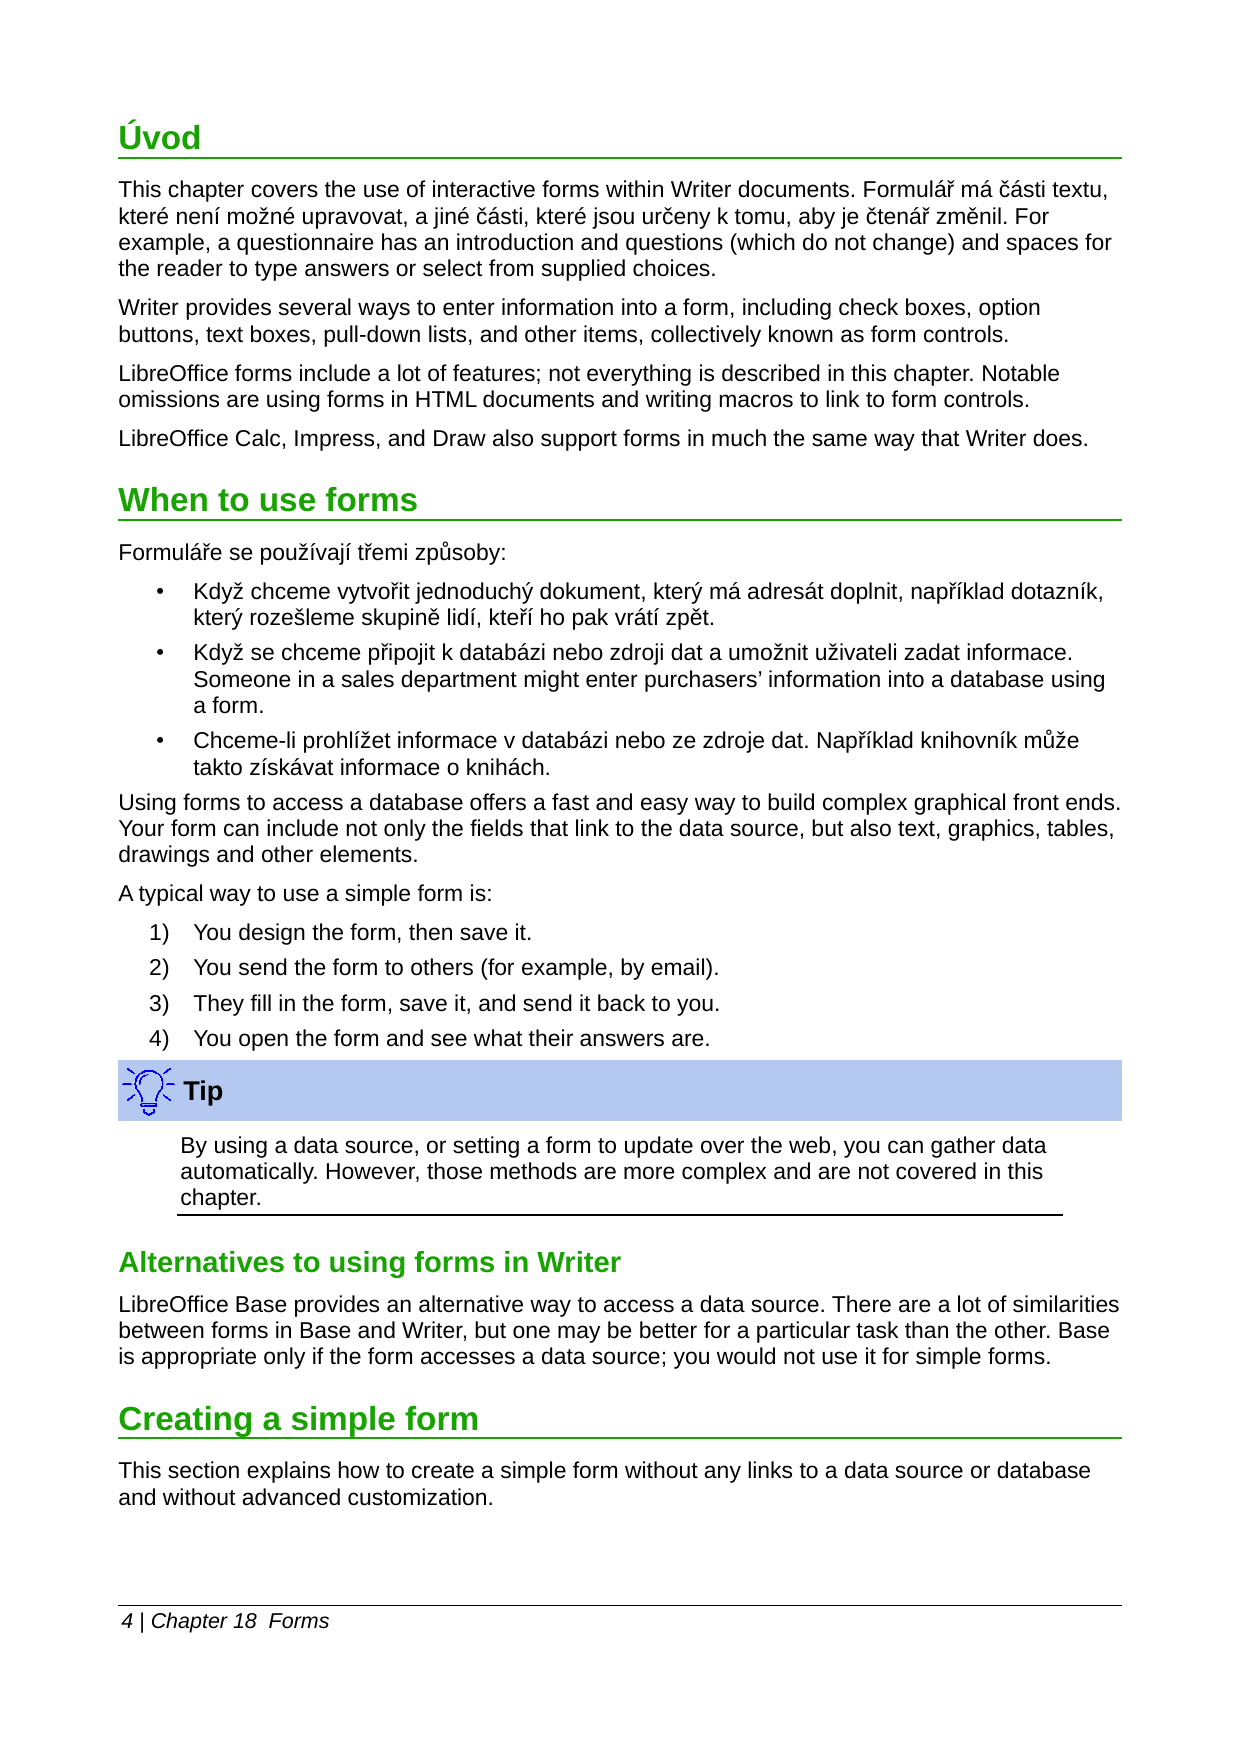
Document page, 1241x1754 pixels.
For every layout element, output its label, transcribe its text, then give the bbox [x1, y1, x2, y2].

text Writer provides several ways to enter information into a form, including check boxes, option buttons, text boxes, pull-down lists, and other items, collectively known as form controls. [118, 294, 1122, 347]
subtitle When to use forms [118, 481, 1122, 519]
subtitle Tip [118, 1060, 1122, 1121]
list They fill in the form, save it, and send it back to you. [169, 989, 1122, 1016]
subtitle Alternatives to using forms in Writer [118, 1245, 1122, 1279]
list You open the form and see what their answers are. [169, 1025, 1122, 1051]
text LibreOffice Base provides an alternative way to access a data source. There are a lot of similarities between forms in Base and Writer, but one may be better for a particular task than the other. Base is appropriate only if the form accesses a data source; you would not use it for simple forms. [118, 1291, 1122, 1369]
subtitle Creating a simple form [118, 1399, 1122, 1437]
text Using forms to access a database offers a fast and easy way to build complex graphical front ends. Your form can include not only the fields that link to the data source, but also text, graphics, tables, drawings and other elements. [118, 789, 1122, 868]
list A typical way to use a simple form is: [118, 880, 1122, 907]
list Když se chceme připojit k databázi nebo zdroji dat a umožnit uživateli zadat informace. Someone in a sales department might enter purchasers’ information into a database using a form. [156, 639, 1122, 718]
text LibreOffice forms include a lot of features; not everything is described in this chapter. Notable omissions are using forms in HTML documents and writing macros to link to form controls. [118, 359, 1122, 412]
text LibreOffice Calc, Impress, and Draw also support forms in much the same way that Writer does. [118, 425, 1122, 451]
list You design the form, then save it. [169, 919, 1122, 945]
list Formuláře se používají třemi způsoby: [118, 539, 1122, 565]
text This section explains how to create a simple form without any links to a data source or database and without advanced customization. [118, 1457, 1122, 1510]
subtitle Úvod [118, 118, 1122, 157]
text By using a data source, or setting a form to update over the web, you can gather data automatically. However, those methods are more complex and are not covered in this chapter. [177, 1128, 1063, 1214]
text This chapter covers the use of interactive forms within Writer documents. Formulář má části textu, které není možné upravovat, a jiné části, které jsou určeny k tomu, aby je čtenář změnil. For example, a questionnaire has an introduction and questions (which do not change) and spaces for the reader to type answers or select from supplied choices. [118, 176, 1122, 282]
picture [119, 1060, 179, 1120]
list Chceme-li prohlížet informace v databázi nebo ze zdroje dat. Například knihovník může takto získávat informace o knihách. [156, 727, 1122, 780]
list Když chceme vytvořit jednoduchý dokument, který má adresát doplnit, například dotazník, který rozešleme skupině lidí, kteří ho pak vrátí zpět. [156, 578, 1122, 630]
list You send the form to others (for example, by email). [169, 954, 1122, 981]
